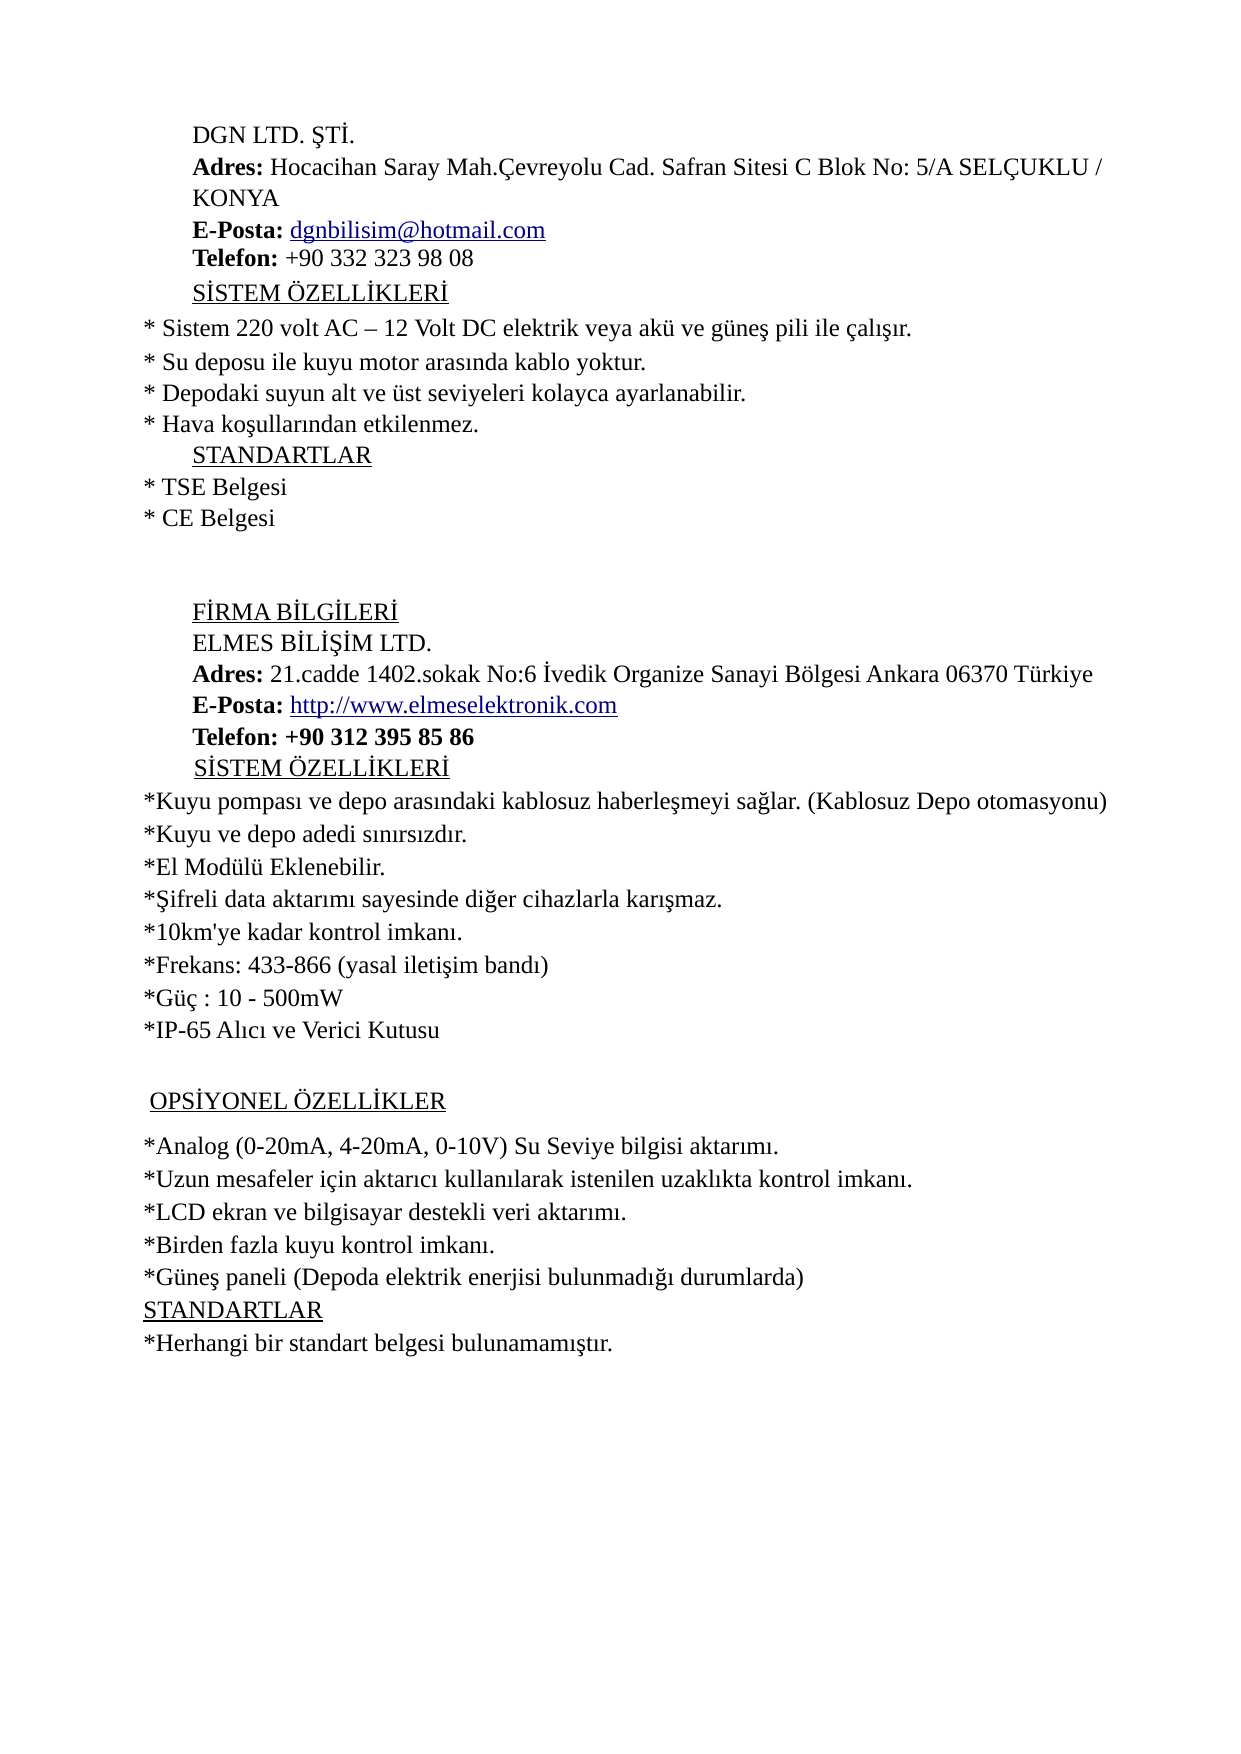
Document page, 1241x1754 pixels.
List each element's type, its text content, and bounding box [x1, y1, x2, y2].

text *Şifreli data aktarımı sayesinde diğer cihazlarla karışmaz. [118, 880, 1122, 913]
text *Kuyu pompası ve depo arasındaki kablosuz haberleşmeyi sağlar. (Kablosuz Depo otomasyonu) [118, 782, 1122, 815]
text SİSTEM ÖZELLİKLERİ [118, 278, 1122, 307]
text SİSTEM ÖZELLİKLERİ [120, 751, 1122, 782]
text *Kuyu ve depo adedi sınırsızdır. [118, 815, 1122, 847]
text * CE Belgesi [118, 501, 1122, 532]
text Adres: 21.cadde 1402.sokak No:6 İvedik Organize Sanayi Bölgesi Ankara 06370 Türkiye [118, 657, 1122, 688]
text *Güç : 10 - 500mW [118, 979, 1122, 1012]
text *Analog (0-20mA, 4-20mA, 0-10V) Su Seviye bilgisi aktarımı. [118, 1127, 1122, 1160]
text STANDARTLAR [118, 1291, 1122, 1324]
text * Hava koşullarından etkilenmez. [118, 407, 1122, 438]
text *10km'ye kadar kontrol imkanı. [118, 913, 1122, 946]
text ELMES BİLİŞİM LTD. [118, 626, 1122, 657]
text E-Posta: dgnbilisim@hotmail.com Telefon: +90 332 323 98 08 [118, 215, 1122, 272]
text *LCD ekran ve bilgisayar destekli veri aktarımı. [118, 1193, 1122, 1226]
text E-Posta: http://www.elmeselektronik.com [118, 688, 1122, 719]
text *IP-65 Alıcı ve Verici Kutusu [118, 1012, 1122, 1044]
text * Sistem 220 volt AC – 12 Volt DC elektrik veya akü ve güneş pili ile çalışır. [118, 313, 1122, 341]
text * Su deposu ile kuyu motor arasında kablo yoktur. [118, 344, 1122, 376]
text Adres: Hocacihan Saray Mah.Çevreyolu Cad. Safran Sitesi C Blok No: 5/A SELÇUKLU / KONYA [118, 149, 1122, 212]
text *Frekans: 433-866 (yasal iletişim bandı) [118, 946, 1122, 979]
text Telefon: +90 312 395 85 86 [118, 719, 1122, 751]
text *Birden fazla kuyu kontrol imkanı. [118, 1226, 1122, 1258]
text *El Modülü Eklenebilir. [118, 847, 1122, 880]
subtitle OPSİYONEL ÖZELLİKLER [118, 1082, 1122, 1115]
text STANDARTLAR [118, 438, 1122, 469]
text FİRMA BİLGİLERİ [118, 594, 1122, 626]
text * TSE Belgesi [118, 469, 1122, 501]
text DGN LTD. ŞTİ. [118, 118, 1122, 149]
text *Güneş paneli (Depoda elektrik enerjisi bulunmadığı durumlarda) [118, 1258, 1122, 1291]
text * Depodaki suyun alt ve üst seviyeleri kolayca ayarlanabilir. [118, 376, 1122, 407]
text *Herhangi bir standart belgesi bulunamamıştır. [118, 1324, 1122, 1357]
text *Uzun mesafeler için aktarıcı kullanılarak istenilen uzaklıkta kontrol imkanı. [118, 1160, 1122, 1193]
